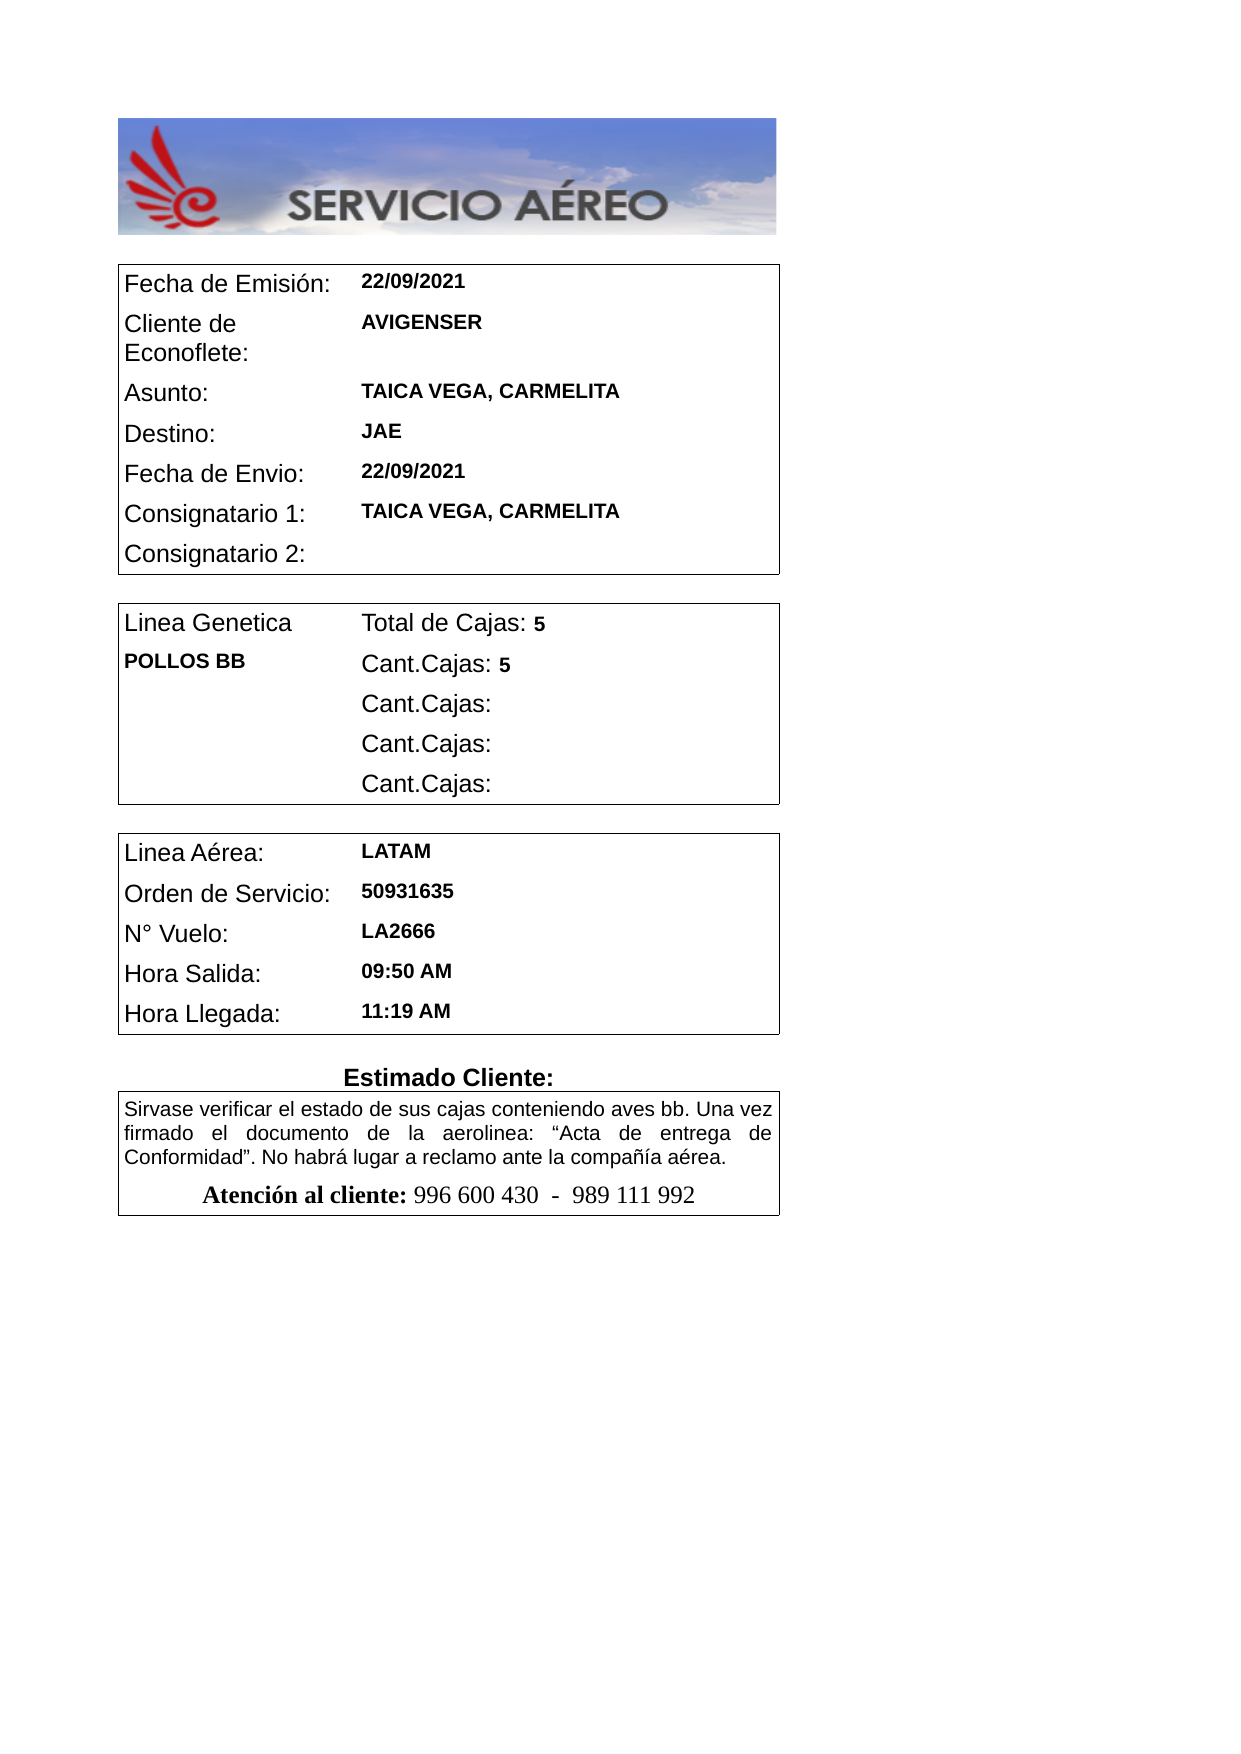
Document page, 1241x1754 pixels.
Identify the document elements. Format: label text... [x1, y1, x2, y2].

table_cell Estimado Cliente: [118, 1035, 779, 1091]
table_cell LATAM [356, 834, 779, 873]
table_cell Total de Cajas: 5 [356, 604, 779, 643]
table_cell Linea Aérea: [119, 834, 356, 873]
table_header Fecha de Emisión: [119, 265, 356, 304]
picture [118, 118, 777, 235]
table_cell Destino: [119, 413, 356, 453]
table_cell [118, 805, 356, 833]
table_cell Sirvase verificar el estado de sus cajas conteniendo aves bb. Una vez firmado el documento de la aerolinea: “Acta de entrega de Conformidad”. No habrá lugar a reclamo ante la compañía aérea. [119, 1092, 779, 1175]
table_cell [119, 683, 356, 723]
table_cell [356, 805, 779, 833]
table_cell Asunto: [119, 373, 356, 413]
table_cell [118, 575, 356, 603]
table_cell [356, 534, 779, 574]
table_cell Cant.Cajas: 5 [356, 643, 779, 683]
table_cell Hora Llegada: [119, 994, 356, 1034]
table_cell LA2666 [356, 913, 779, 953]
table_header 22/09/2021 [356, 265, 779, 304]
table_cell 09:50 AM [356, 953, 779, 993]
table_cell Orden de Servicio: [119, 873, 356, 913]
table_cell Cant.Cajas: [356, 683, 779, 723]
table_cell POLLOS BB [119, 643, 356, 683]
table_cell Cliente de Econoflete: [119, 304, 356, 373]
table_cell Consignatario 2: [119, 534, 356, 574]
table_cell Hora Salida: [119, 953, 356, 993]
table_cell 50931635 [356, 873, 779, 913]
table_cell AVIGENSER [356, 304, 779, 373]
table_cell Cant.Cajas: [356, 723, 779, 763]
table_cell Linea Genetica [119, 604, 356, 643]
table_cell Cant.Cajas: [356, 764, 779, 804]
table_cell Atención al cliente: 996 600 430 - 989 111 992 [119, 1175, 779, 1215]
table_cell TAICA VEGA, CARMELITA [356, 493, 779, 533]
table_cell [119, 723, 356, 763]
table_cell N° Vuelo: [119, 913, 356, 953]
table_cell TAICA VEGA, CARMELITA [356, 373, 779, 413]
table_cell JAE [356, 413, 779, 453]
table_cell 11:19 AM [356, 994, 779, 1034]
table_cell [356, 575, 779, 603]
table_cell 22/09/2021 [356, 453, 779, 493]
table_cell Fecha de Envio: [119, 453, 356, 493]
table_cell Consignatario 1: [119, 493, 356, 533]
table_cell [119, 764, 356, 804]
